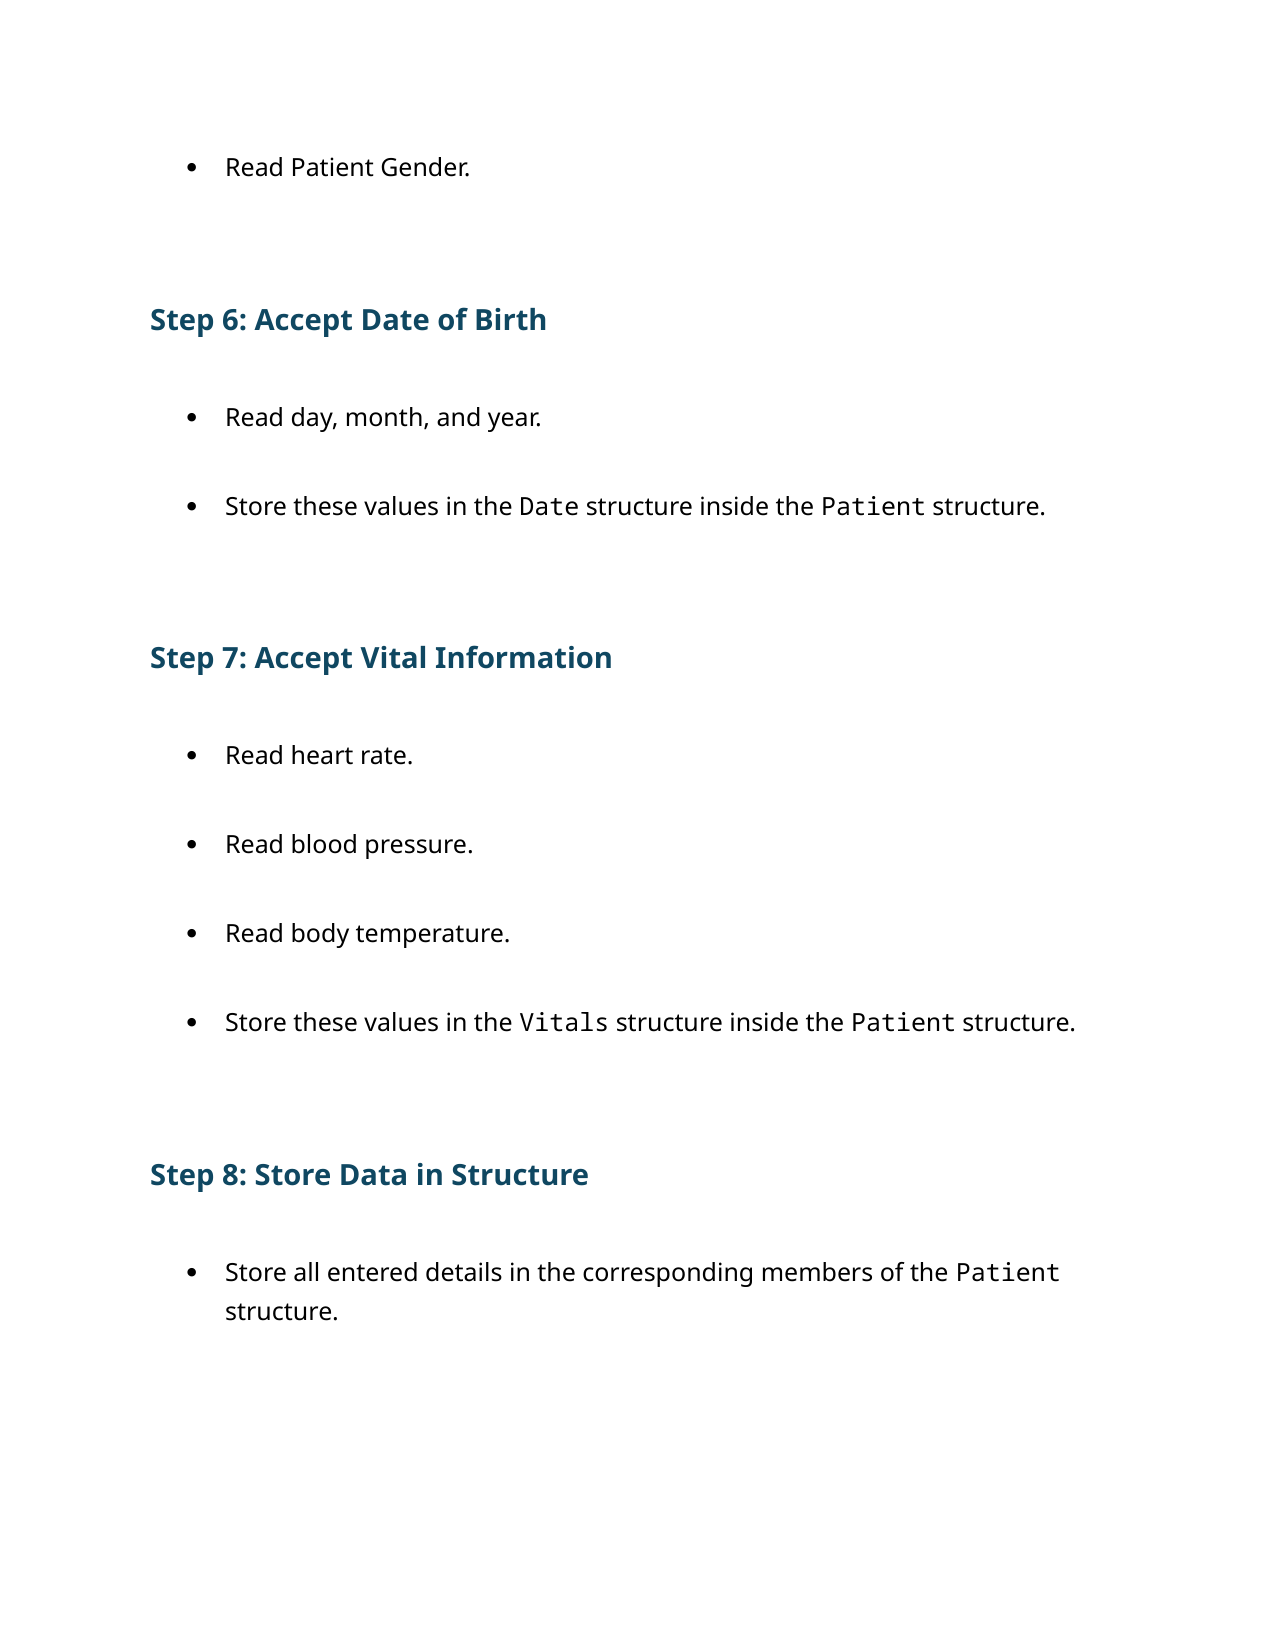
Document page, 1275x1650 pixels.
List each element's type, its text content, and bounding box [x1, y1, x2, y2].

subtitle Step 8: Store Data in Structure [150, 1154, 1125, 1194]
list Store these values in the Vitals structure inside the Patient structure. [187, 1005, 1125, 1039]
list Read Patient Gender. [187, 150, 1125, 184]
list Store these values in the Date structure inside the Patient structure. [187, 488, 1125, 522]
list Read blood pressure. [187, 827, 1125, 861]
list Read body temperature. [187, 916, 1125, 950]
list Store all entered details in the corresponding members of the Patient structure. [187, 1254, 1125, 1327]
subtitle Step 7: Accept Vital Information [150, 638, 1125, 677]
list Read day, month, and year. [187, 399, 1125, 433]
list Read heart rate. [187, 737, 1125, 772]
subtitle Step 6: Accept Date of Birth [150, 299, 1125, 339]
